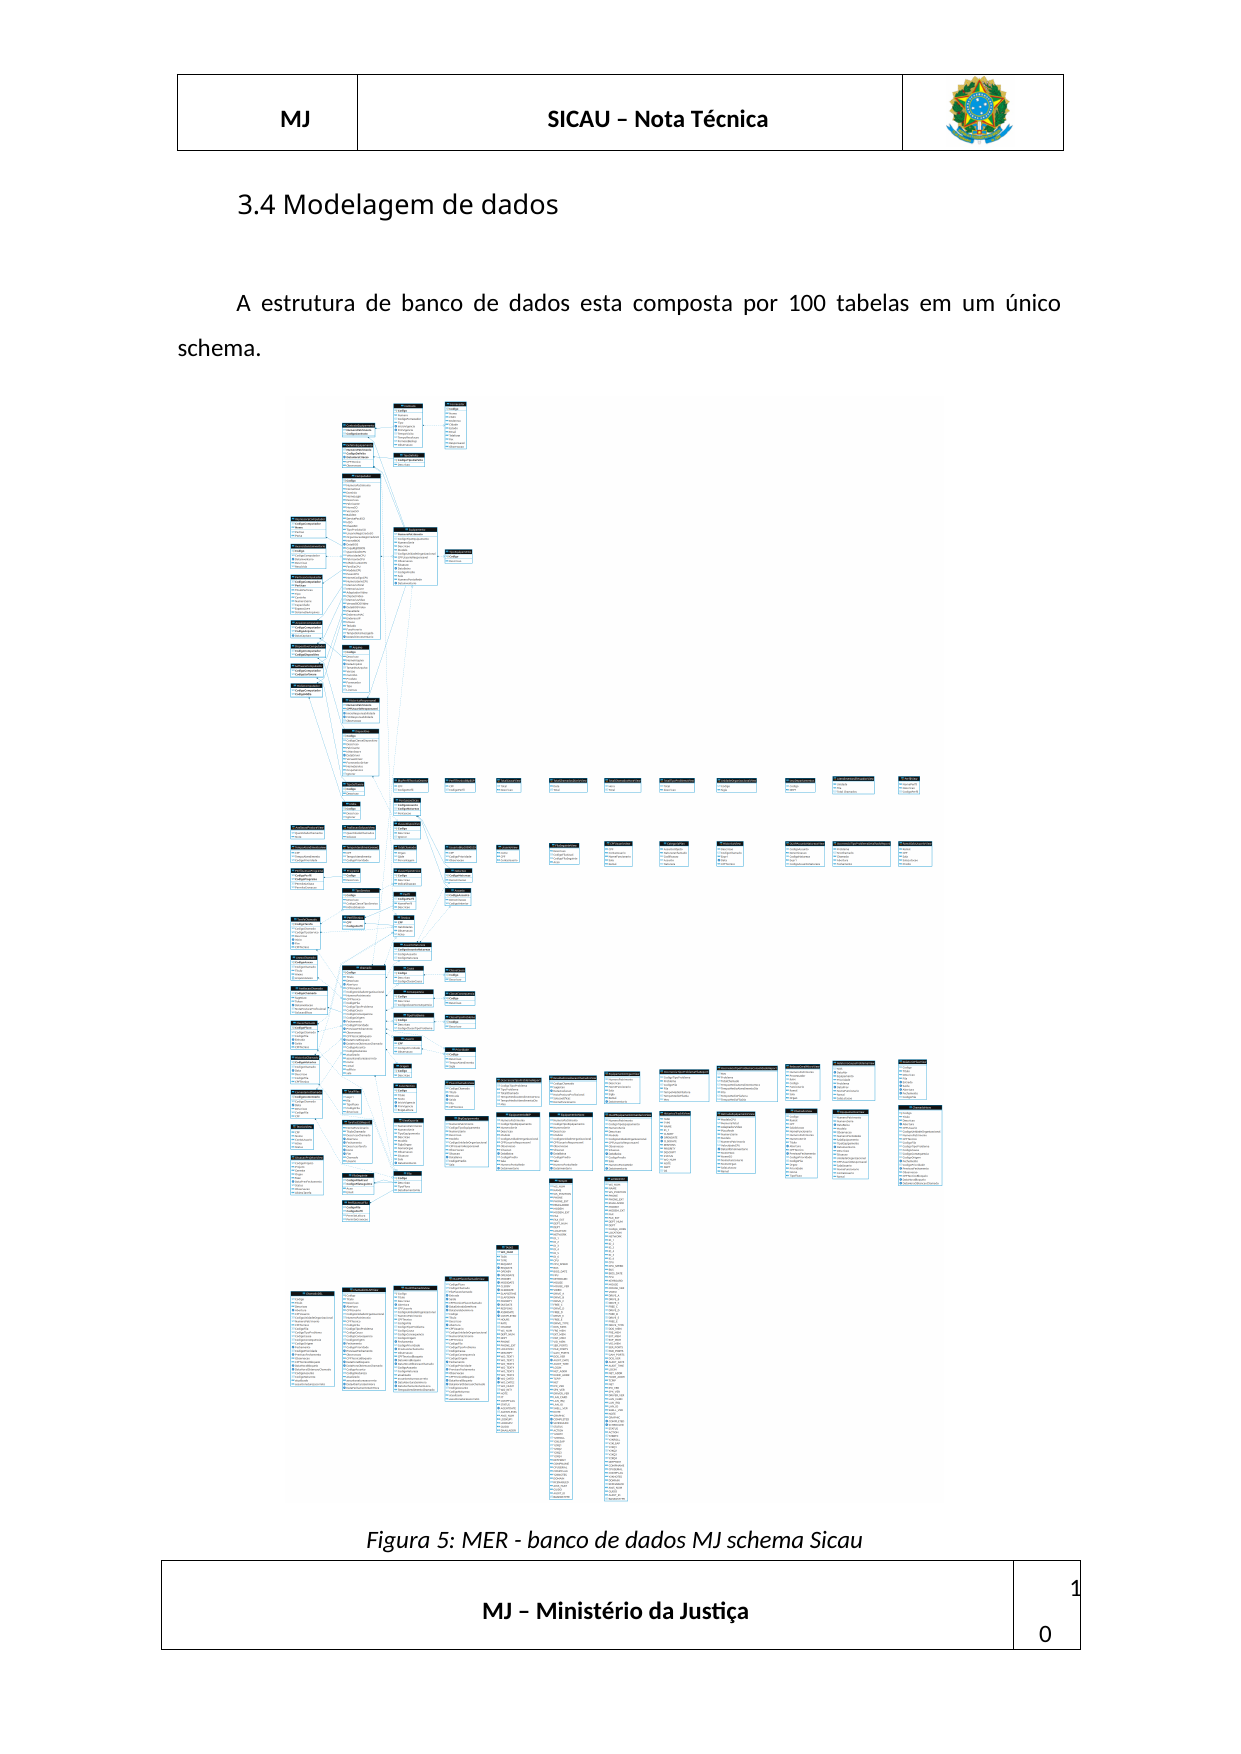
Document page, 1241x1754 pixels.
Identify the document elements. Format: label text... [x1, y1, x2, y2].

text Figura 5: MER - banco de dados MJ schema Sicau [285, 1503, 944, 1554]
picture [285, 396, 944, 1503]
subtitle 3.4 Modelagem de dados [559, 186, 1063, 223]
text A estrutura de banco de dados esta composta por 100 tabelas em um único schema. [177, 287, 1063, 363]
picture [944, 75, 1020, 149]
subtitle 3.4 Modelagem de dados [177, 186, 237, 223]
